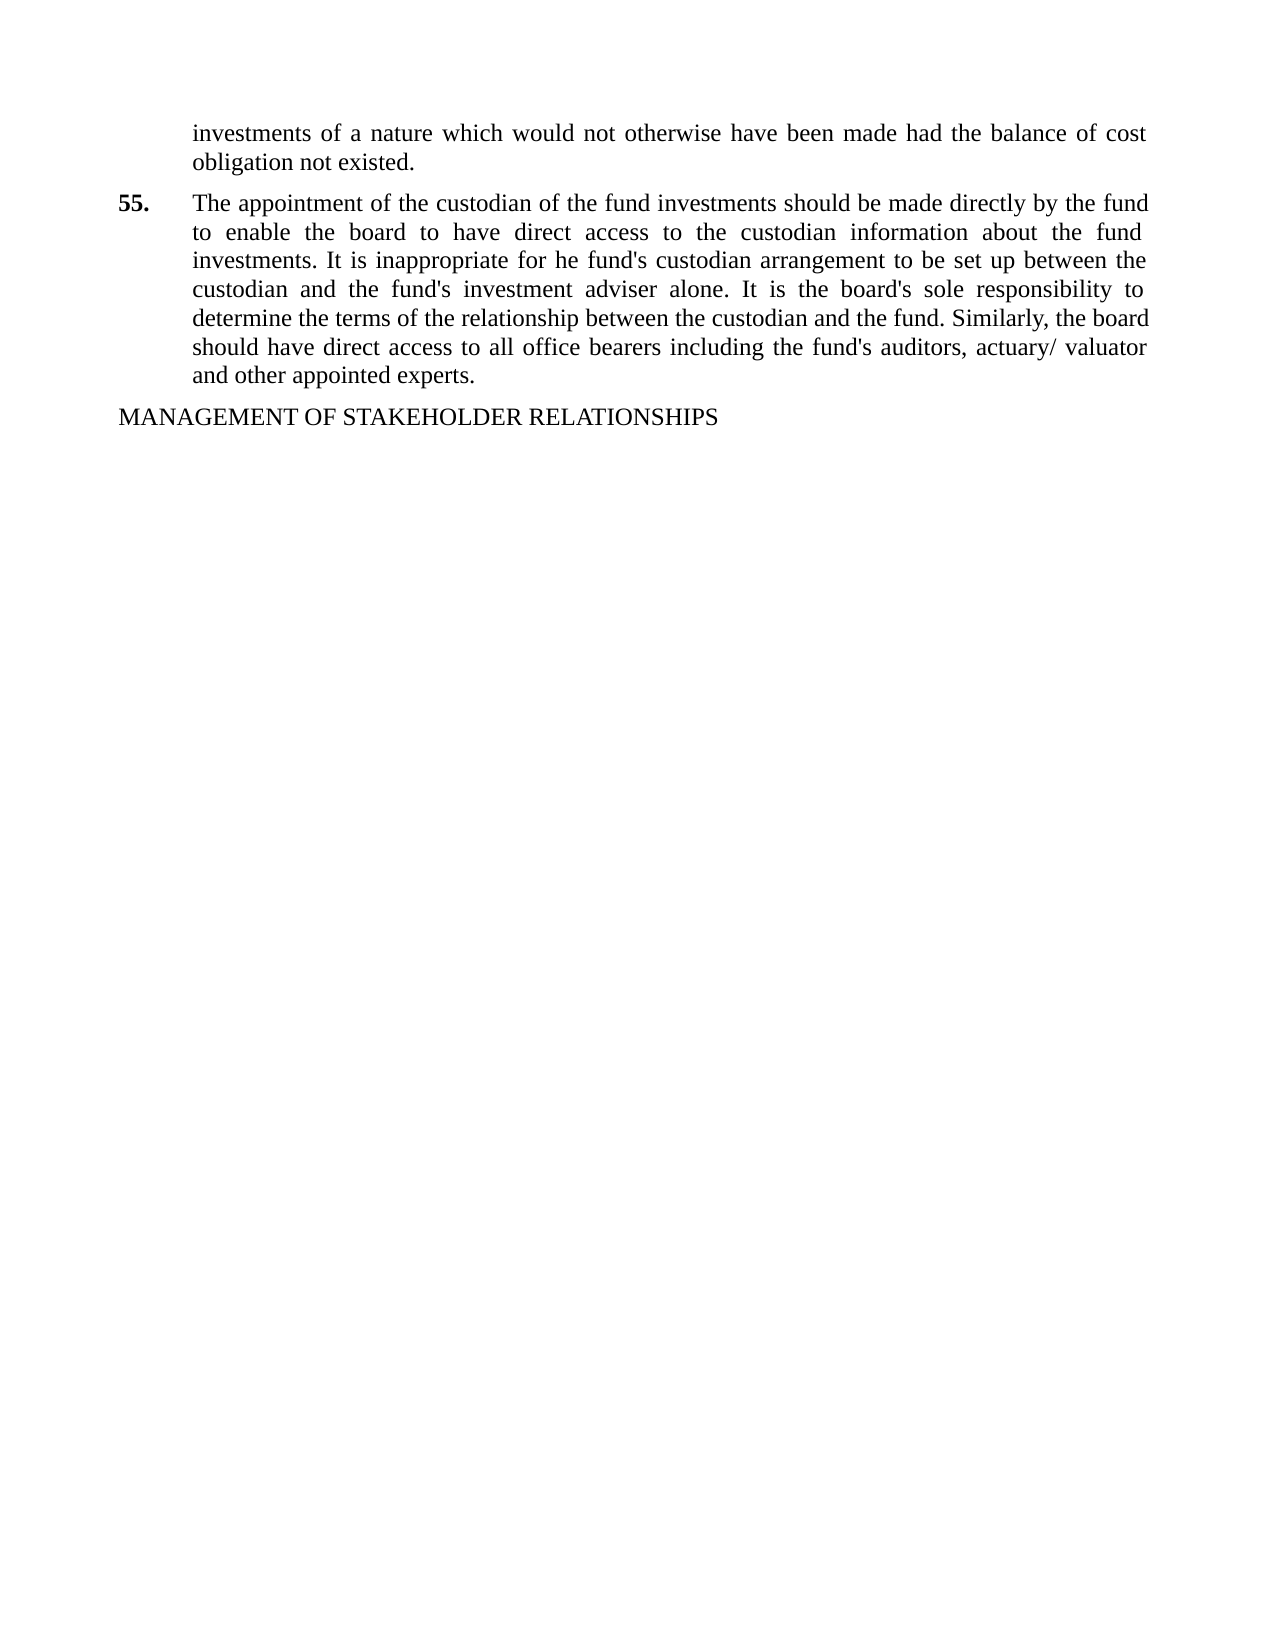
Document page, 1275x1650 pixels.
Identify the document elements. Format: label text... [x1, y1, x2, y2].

text investments of a nature which would not otherwise have been made had the balance of cost obligation not existed. [118, 118, 1157, 176]
text 55. The appointment of the custodian of the fund investments should be made directly by the fund to enable the board to have direct access to the custodian information about the fund investments. It is inappropriate for he fund's custodian arrangement to be set up between the custodian and the fund's investment adviser alone. It is the board's sole responsibility to determine the terms of the relationship between the custodian and the fund. Similarly, the board should have direct access to all office bearers including the fund's auditors, actuary/ valuator and other appointed experts. [118, 188, 1157, 389]
text MANAGEMENT OF STAKEHOLDER RELATIONSHIPS [118, 402, 1157, 431]
